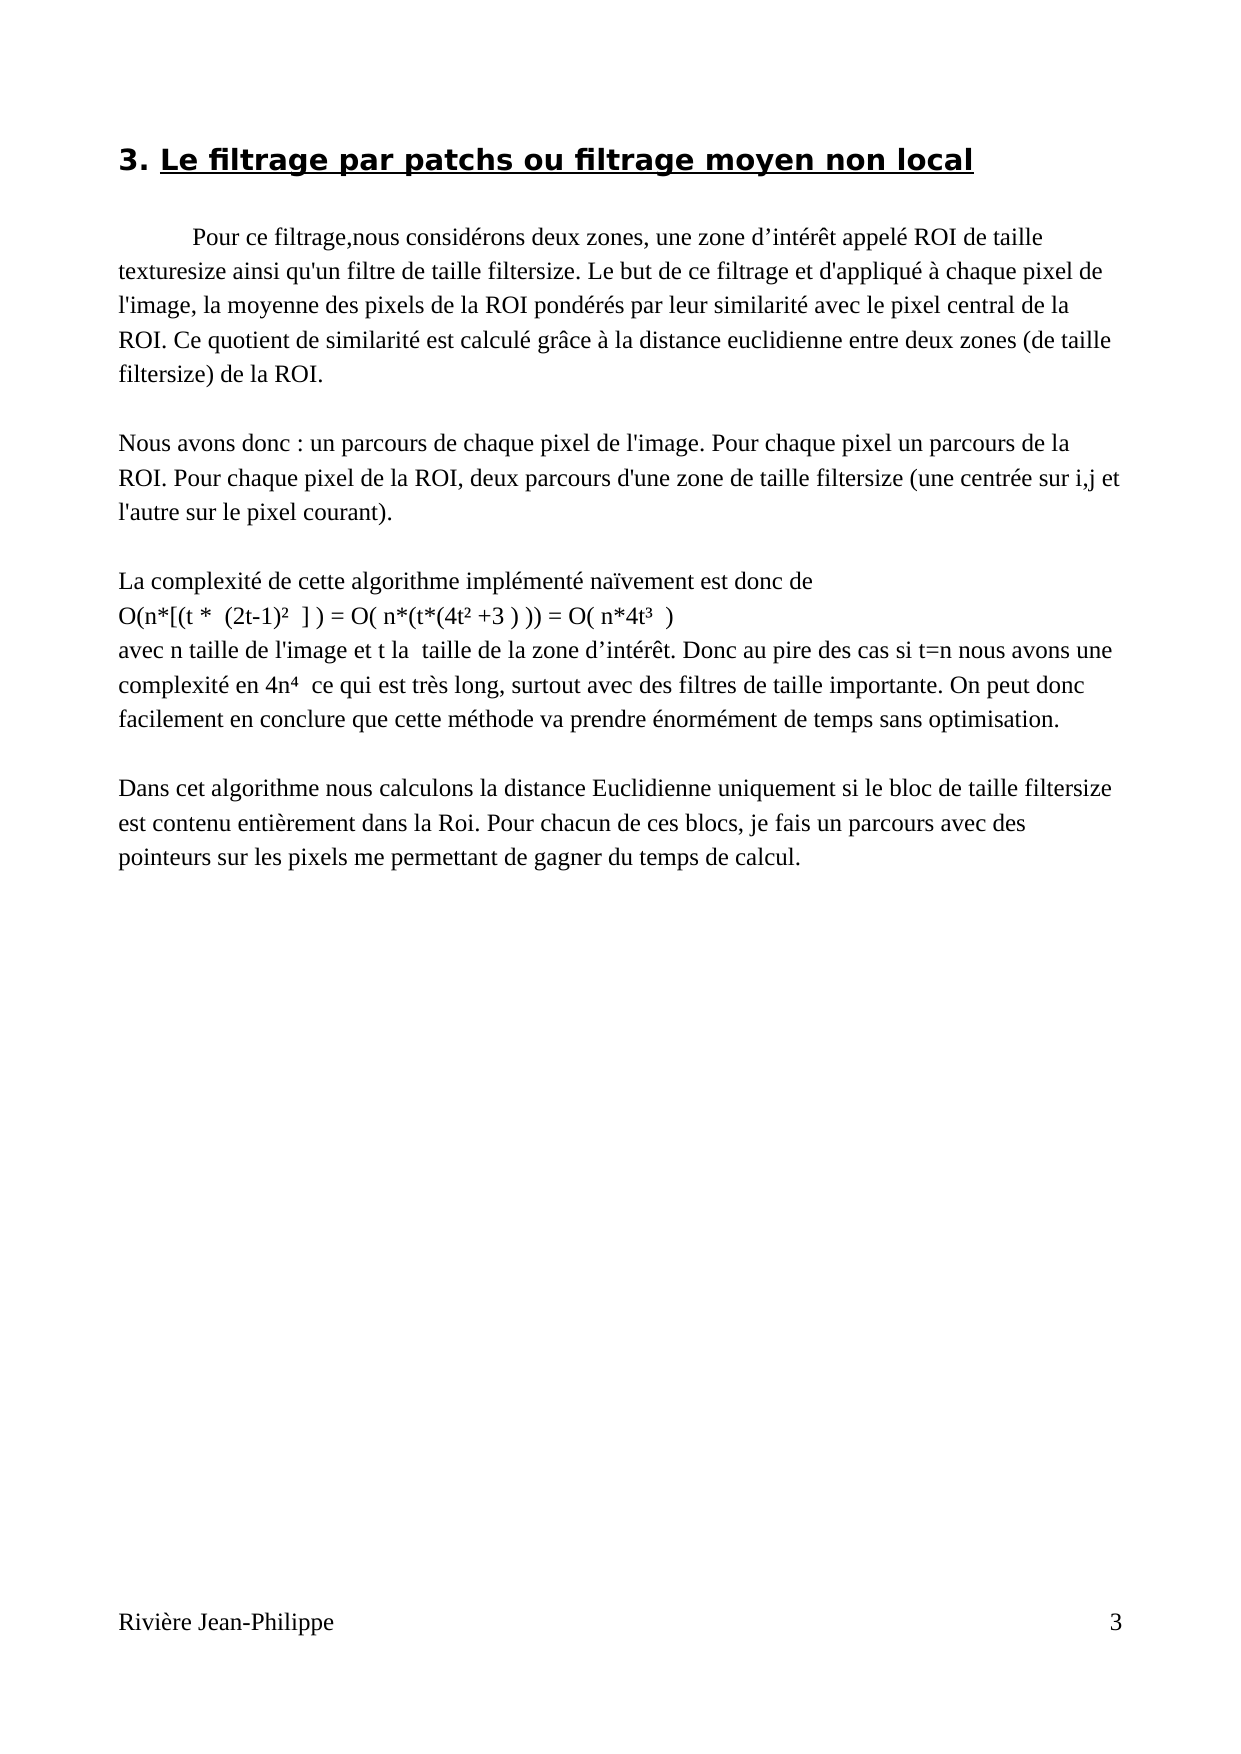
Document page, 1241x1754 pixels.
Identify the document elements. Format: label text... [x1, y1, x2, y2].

text Nous avons donc : un parcours de chaque pixel de l'image. Pour chaque pixel un parcours de la ROI. Pour chaque pixel de la ROI, deux parcours d'une zone de taille filtersize (une centrée sur i,j et l'autre sur le pixel courant). [118, 408, 1122, 526]
text Dans cet algorithme nous calculons la distance Euclidienne uniquement si le bloc de taille filtersize est contenu entièrement dans la Roi. Pour chacun de ces blocs, je fais un parcours avec des pointeurs sur les pixels me permettant de gagner du temps de calcul. [118, 753, 1122, 871]
text La complexité de cette algorithme implémenté naïvement est donc de O(n*[(t * (2t-1)² ] ) = O( n*(t*(4t² +3 ) )) = O( n*4t³ ) avec n taille de l'image et t la taille de la zone d’intérêt. Donc au pire des cas si t=n nous avons une complexité en 4n⁴ ce qui est très long, surtout avec des filtres de taille importante. On peut donc facilement en conclure que cette méthode va prendre énormément de temps sans optimisation. [118, 546, 1122, 733]
subtitle 3. Le filtrage par patchs ou filtrage moyen non local [118, 143, 1122, 177]
text Pour ce filtrage,nous considérons deux zones, une zone d’intérêt appelé ROI de taille texturesize ainsi qu'un filtre de taille filtersize. Le but de ce filtrage et d'appliqué à chaque pixel de l'image, la moyenne des pixels de la ROI pondérés par leur similarité avec le pixel central de la ROI. Ce quotient de similarité est calculé grâce à la distance euclidienne entre deux zones (de taille filtersize) de la ROI. [118, 189, 1122, 388]
